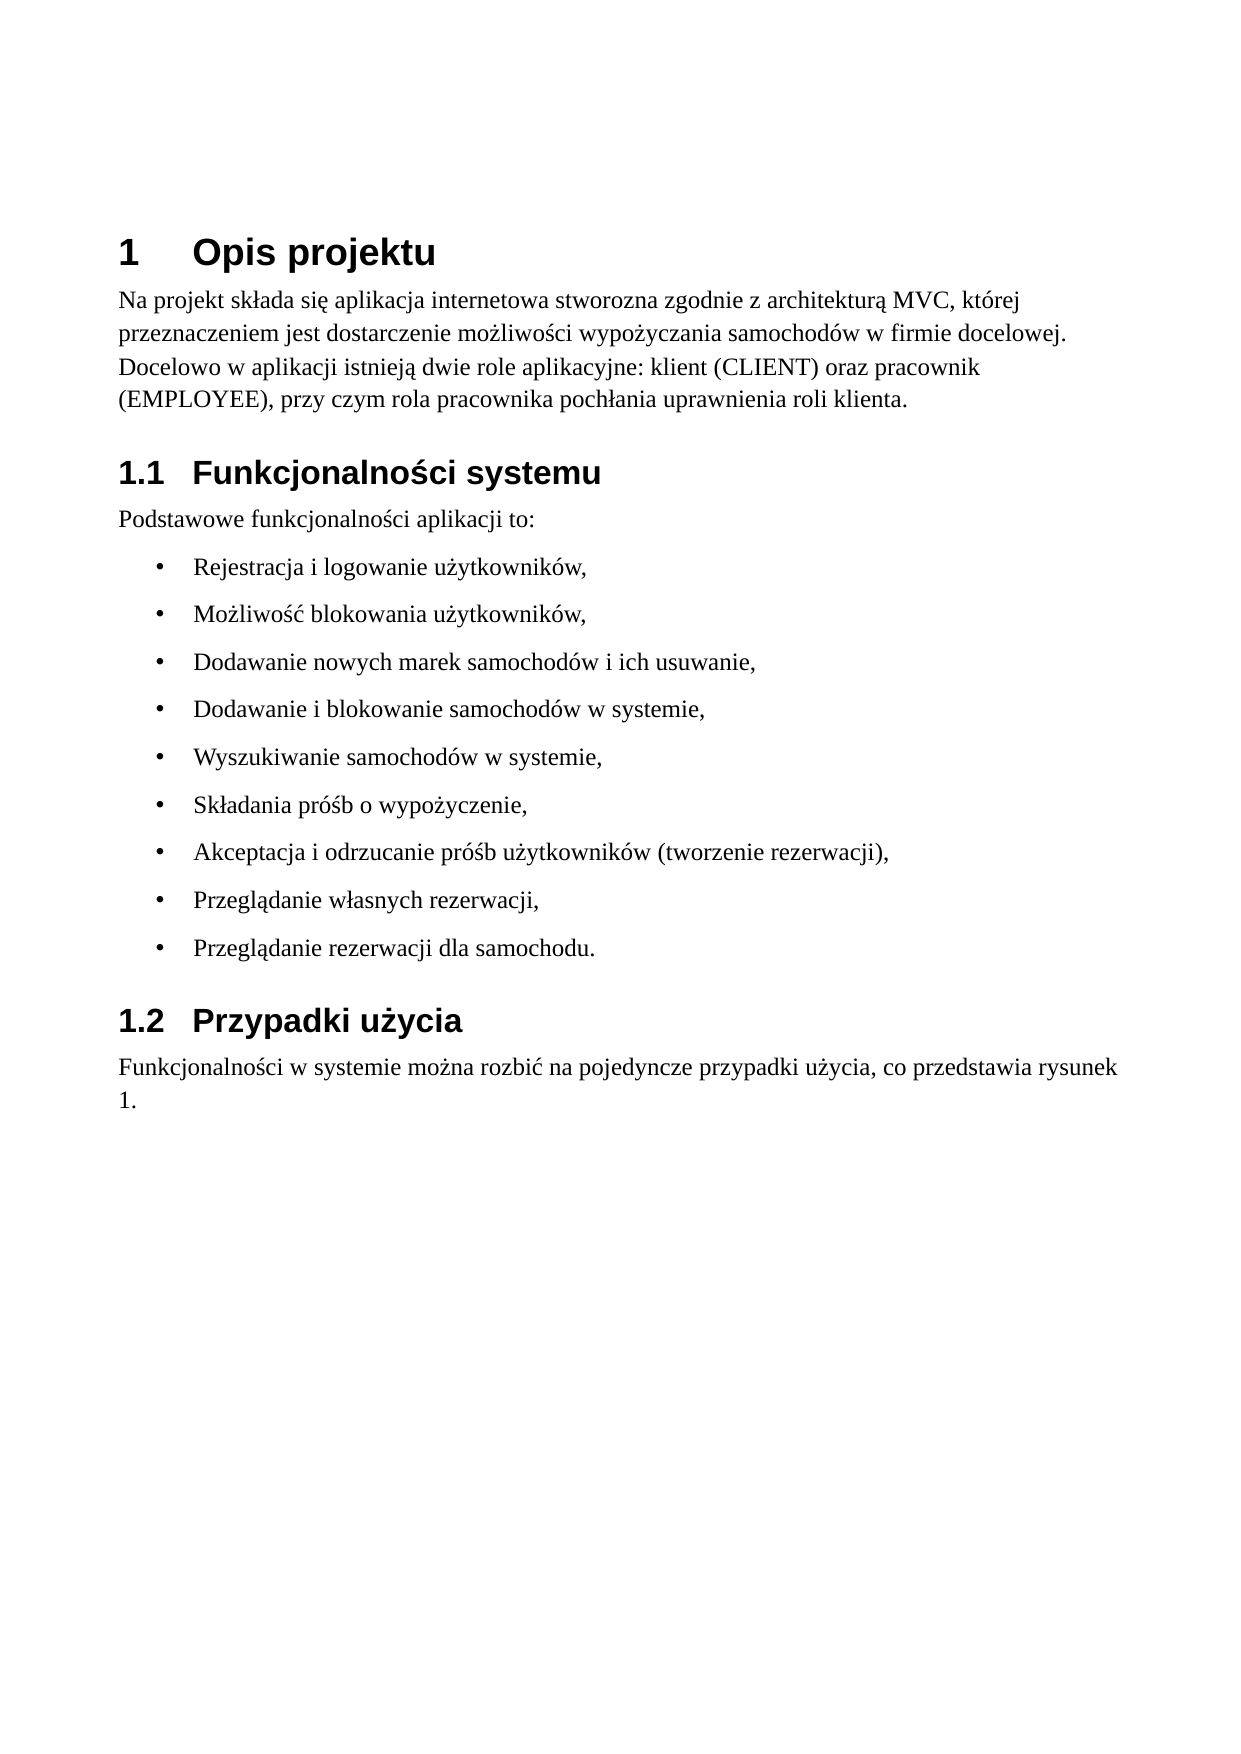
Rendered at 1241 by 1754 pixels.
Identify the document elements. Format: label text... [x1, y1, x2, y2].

list Składania próśb o wypożyczenie, [156, 790, 1122, 818]
list Możliwość blokowania użytkowników, [156, 599, 1122, 628]
subtitle Opis projektu [118, 229, 1122, 273]
list Dodawanie i blokowanie samochodów w systemie, [156, 694, 1122, 723]
text Na projekt składa się aplikacja internetowa stworozna zgodnie z architekturą MVC, której przeznaczeniem jest dostarczenie możliwości wypożyczania samochodów w firmie docelowej. Docelowo w aplikacji istnieją dwie role aplikacyjne: klient (CLIENT) oraz pracownik (EMPLOYEE), przy czym rola pracownika pochłania uprawnienia roli klienta. [118, 286, 1122, 413]
text Podstawowe funkcjonalności aplikacji to: [118, 504, 1122, 533]
subtitle Przypadki użycia [118, 1001, 1122, 1040]
list Wyszukiwanie samochodów w systemie, [156, 742, 1122, 771]
text Funkcjonalności w systemie można rozbić na pojedyncze przypadki użycia, co przedstawia rysunek 1. [118, 1052, 1122, 1114]
list Rejestracja i logowanie użytkowników, [156, 552, 1122, 581]
list Przeglądanie własnych rezerwacji, [156, 885, 1122, 914]
list Akceptacja i odrzucanie próśb użytkowników (tworzenie rezerwacji), [156, 837, 1122, 866]
list Dodawanie nowych marek samochodów i ich usuwanie, [156, 647, 1122, 676]
subtitle Funkcjonalności systemu [118, 453, 1122, 492]
list Przeglądanie rezerwacji dla samochodu. [156, 933, 1122, 961]
